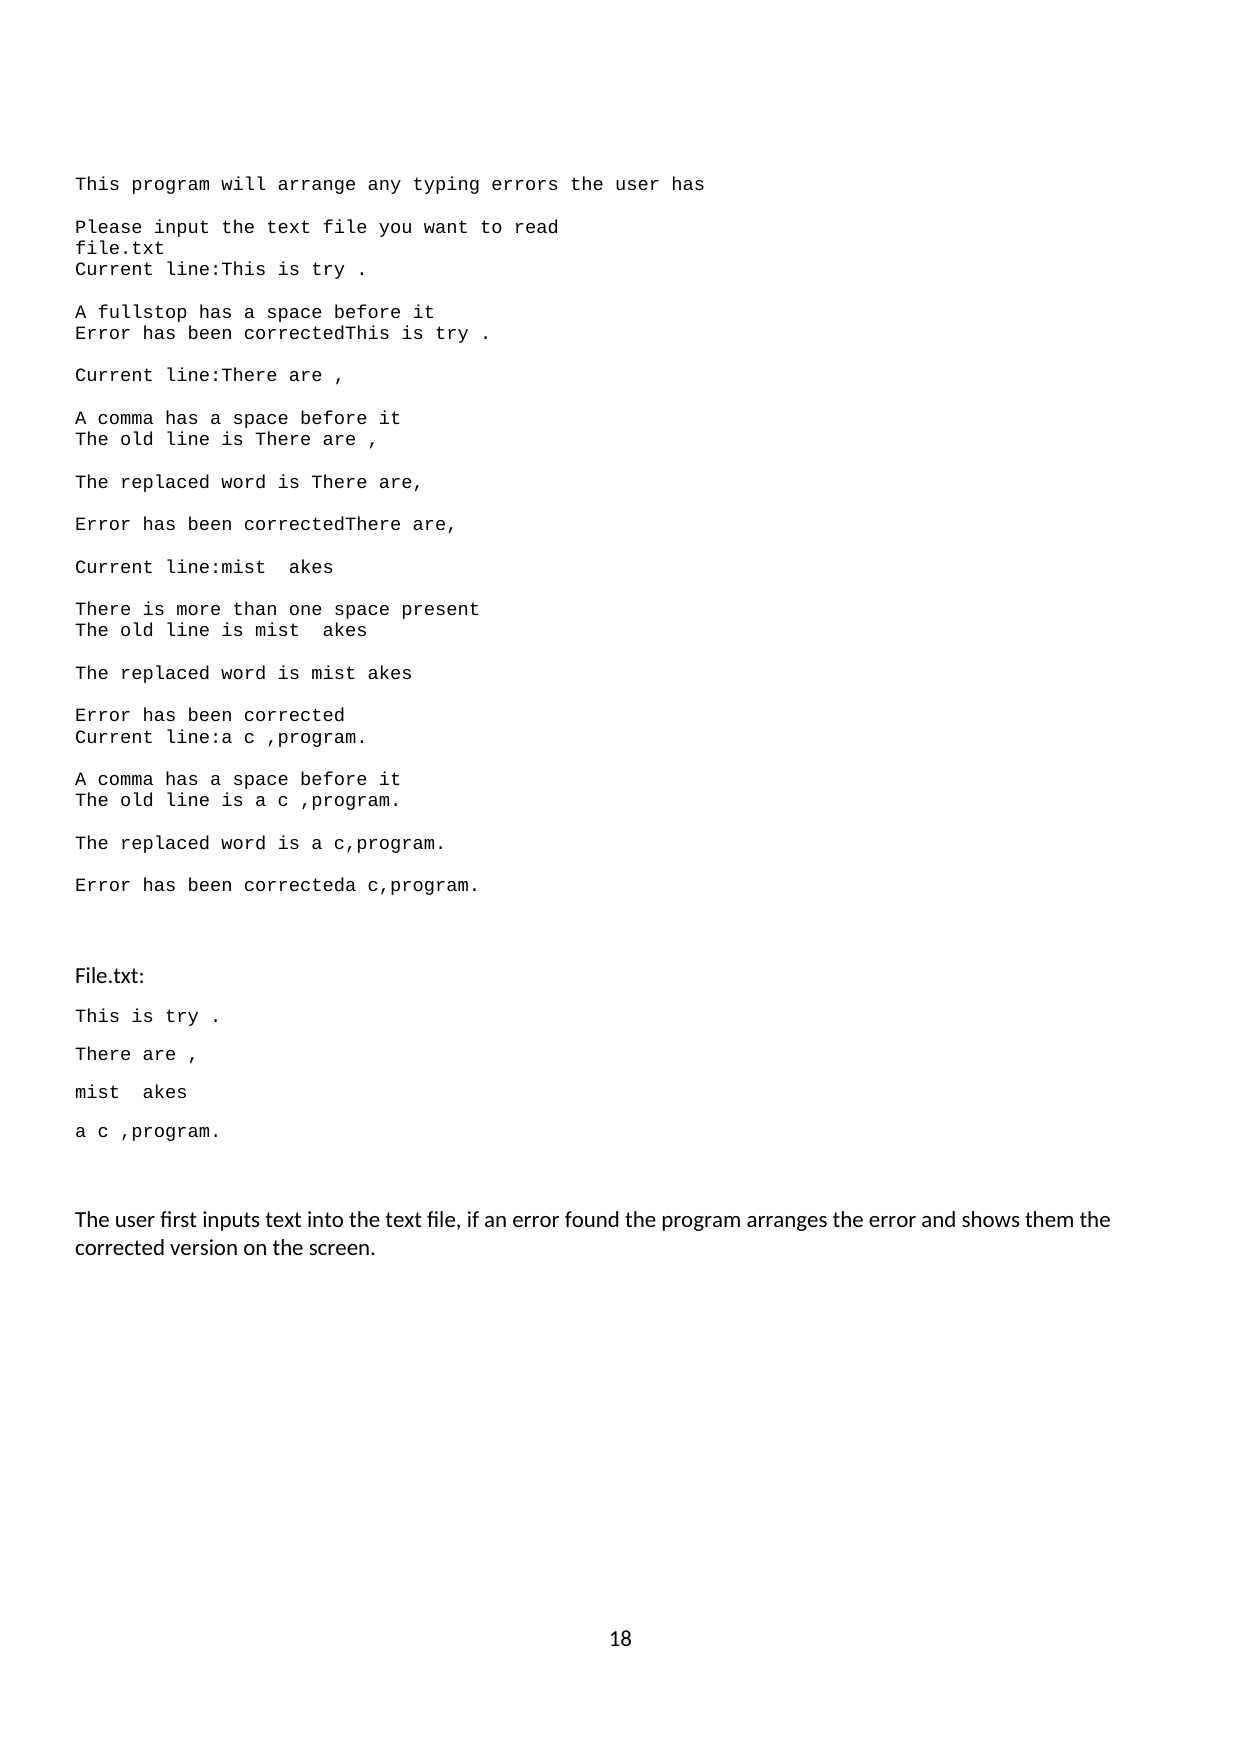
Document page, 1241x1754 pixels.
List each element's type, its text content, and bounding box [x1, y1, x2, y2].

text a c ,program. [75, 1121, 1165, 1143]
text A fullstop has a space before it [75, 302, 1165, 324]
text Current line:There are , [75, 366, 1165, 387]
text The old line is There are , [75, 430, 1165, 451]
text Error has been corrected [75, 706, 1165, 727]
text A comma has a space before it [75, 770, 1165, 791]
text This is try . [75, 1006, 1165, 1028]
text There are , [75, 1045, 1165, 1066]
text Error has been correctedThis is try . [75, 324, 1165, 345]
text The old line is a c ,program. [75, 791, 1165, 812]
text This program will arrange any typing errors the user has [75, 175, 1165, 196]
text The replaced word is mist akes [75, 664, 1165, 685]
text Error has been correcteda c,program. [75, 876, 1165, 897]
text A comma has a space before it [75, 409, 1165, 430]
text Error has been correctedThere are, [75, 515, 1165, 536]
text The old line is mist akes [75, 621, 1165, 642]
text file.txt [75, 239, 1165, 260]
text Please input the text file you want to read [75, 217, 1165, 239]
text Current line:a c ,program. [75, 727, 1165, 749]
text mist akes [75, 1083, 1165, 1104]
text Current line:This is try . [75, 260, 1165, 281]
text The user first inputs text into the text file, if an error found the program arranges the error and shows them the corrected version on the screen. [75, 1205, 1165, 1262]
text Current line:mist akes [75, 557, 1165, 579]
text File.txt: [75, 961, 1165, 989]
text The replaced word is a c,program. [75, 834, 1165, 855]
text The replaced word is There are, [75, 472, 1165, 494]
text There is more than one space present [75, 600, 1165, 621]
